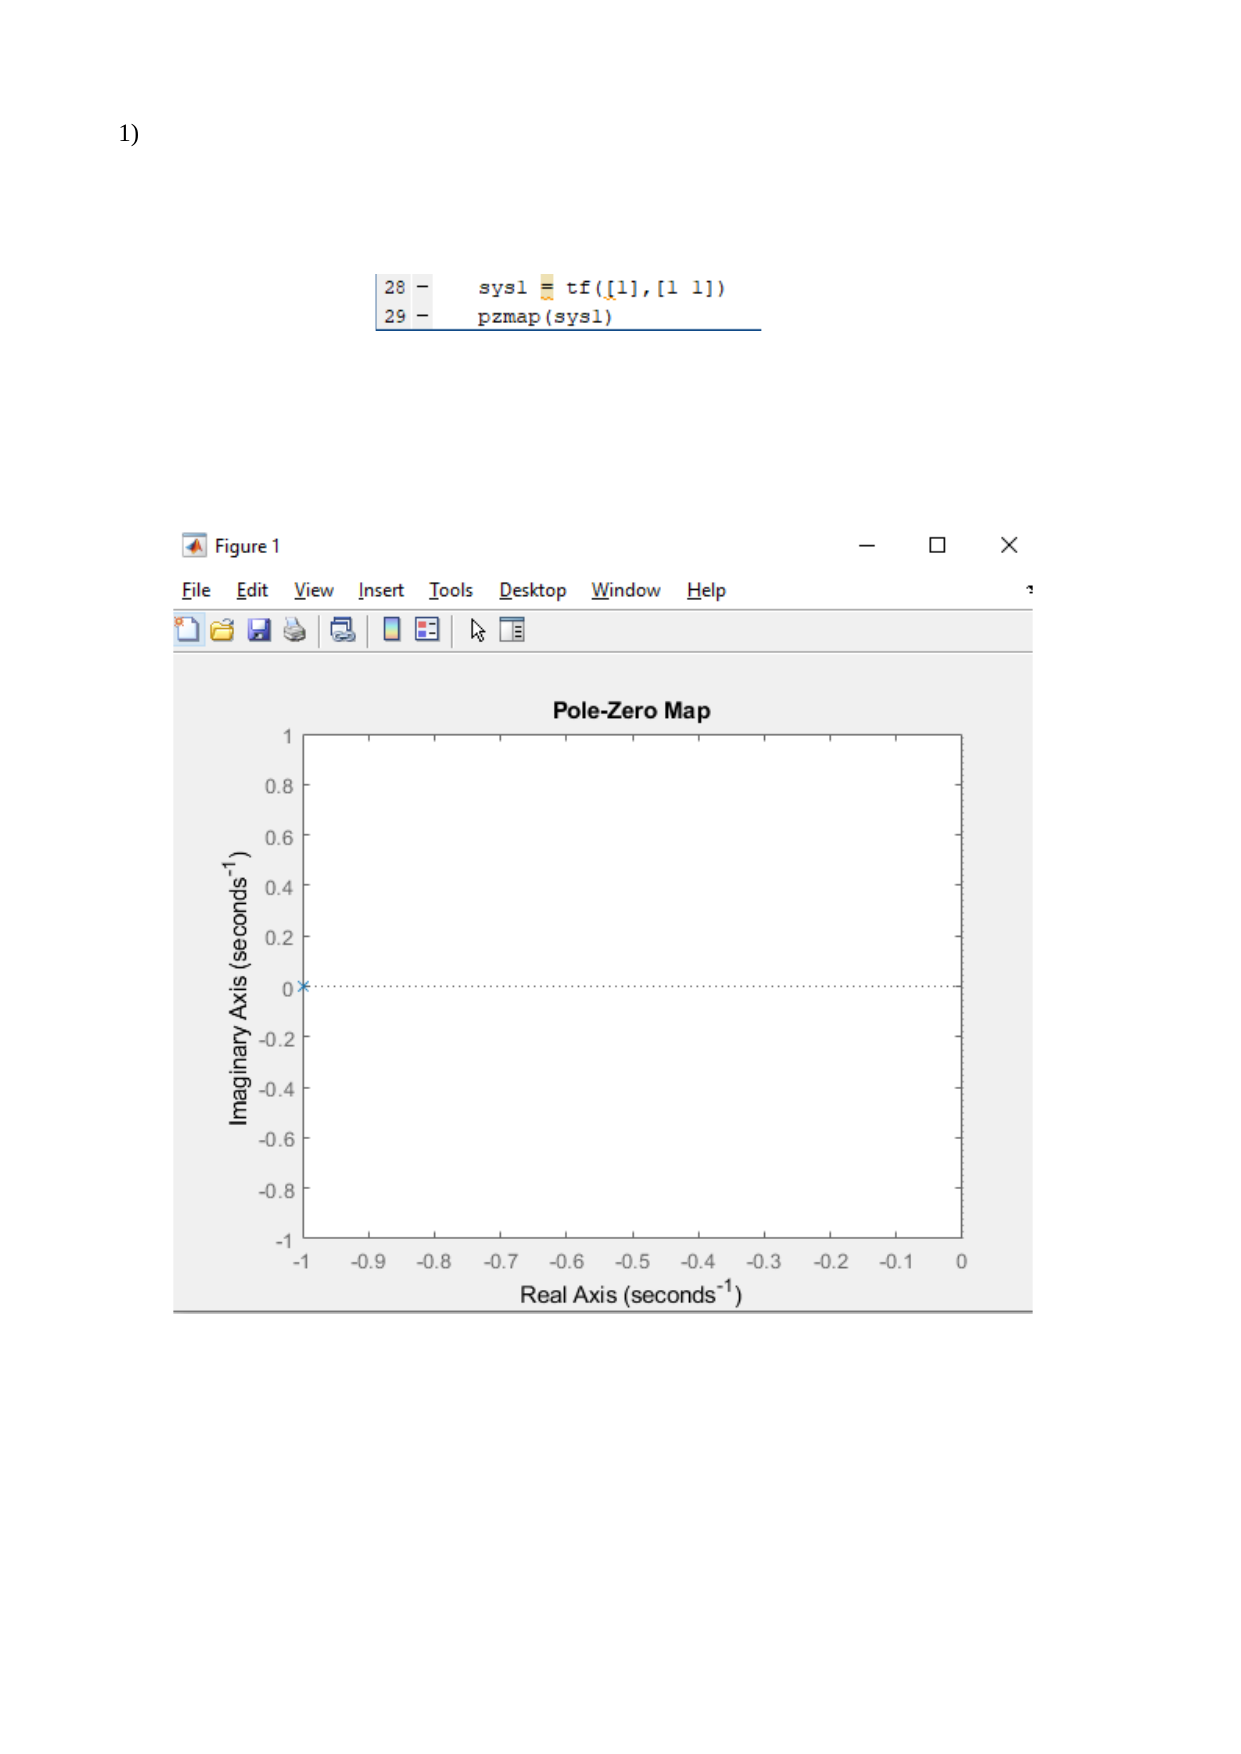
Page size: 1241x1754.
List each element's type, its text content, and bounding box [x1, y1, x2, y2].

picture [173, 528, 1033, 1314]
picture [375, 274, 762, 331]
text 1) [118, 118, 1122, 147]
